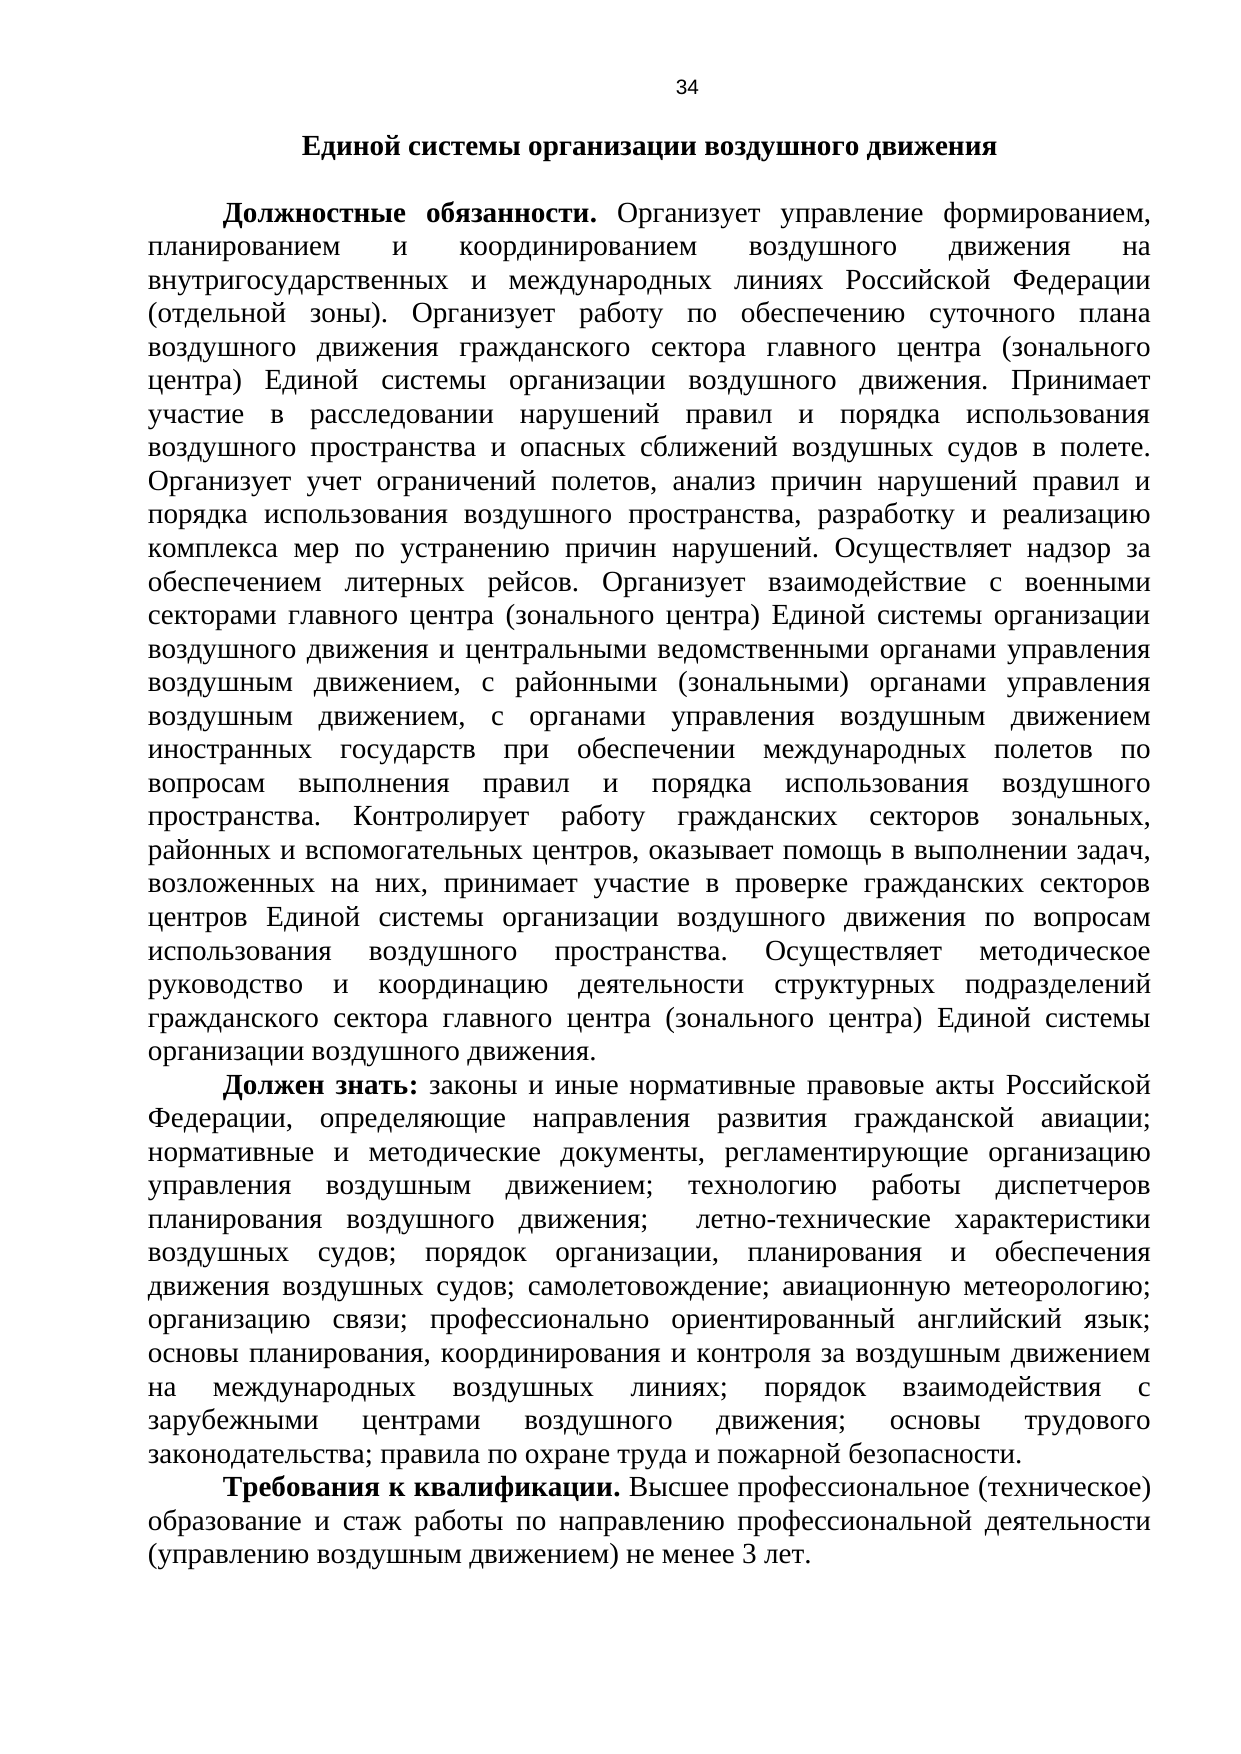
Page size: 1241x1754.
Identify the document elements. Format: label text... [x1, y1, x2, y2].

text Требования к квалификации. Высшее профессиональное (техническое) образование и стаж работы по направлению профессиональной деятельности (управлению воздушным движением) не менее 3 лет. [148, 1469, 1152, 1570]
subtitle Единой системы организации воздушного движения [148, 128, 1152, 161]
text Должен знать: законы и иные нормативные правовые акты Российской Федерации, определяющие направления развития гражданской авиации; нормативные и методические документы, регламентирующие организацию управления воздушным движением; технологию работы диспетчеров планирования воздушного движения; летно-технические характеристики воздушных судов; порядок организации, планирования и обеспечения движения воздушных судов; самолетовождение; авиационную метеорологию; организацию связи; профессионально ориентированный английский язык; основы планирования, координирования и контроля за воздушным движением на международных воздушных линиях; порядок взаимодействия с зарубежными центрами воздушного движения; основы трудового законодательства; правила по охране труда и пожарной безопасности. [148, 1067, 1152, 1469]
text Должностные обязанности. Организует управление формированием, планированием и координированием воздушного движения на внутригосударственных и международных линиях Российской Федерации (отдельной зоны). Организует работу по обеспечению суточного плана воздушного движения гражданского сектора главного центра (зонального центра) Единой системы организации воздушного движения. Принимает участие в расследовании нарушений правил и порядка использования воздушного пространства и опасных сближений воздушных судов в полете. Организует учет ограничений полетов, анализ причин нарушений правил и порядка использования воздушного пространства, разработку и реализацию комплекса мер по устранению причин нарушений. Осуществляет надзор за обеспечением литерных рейсов. Организует взаимодействие с военными секторами главного центра (зонального центра) Единой системы организации воздушного движения и центральными ведомственными органами управления воздушным движением, с районными (зональными) органами управления воздушным движением, с органами управления воздушным движением иностранных государств при обеспечении международных полетов по вопросам выполнения правил и порядка использования воздушного пространства. Контролирует работу гражданских секторов зональных, районных и вспомогательных центров, оказывает помощь в выполнении задач, возложенных на них, принимает участие в проверке гражданских секторов центров Единой системы организации воздушного движения по вопросам использования воздушного пространства. Осуществляет методическое руководство и координацию деятельности структурных подразделений гражданского сектора главного центра (зонального центра) Единой системы организации воздушного движения. [148, 195, 1152, 1067]
